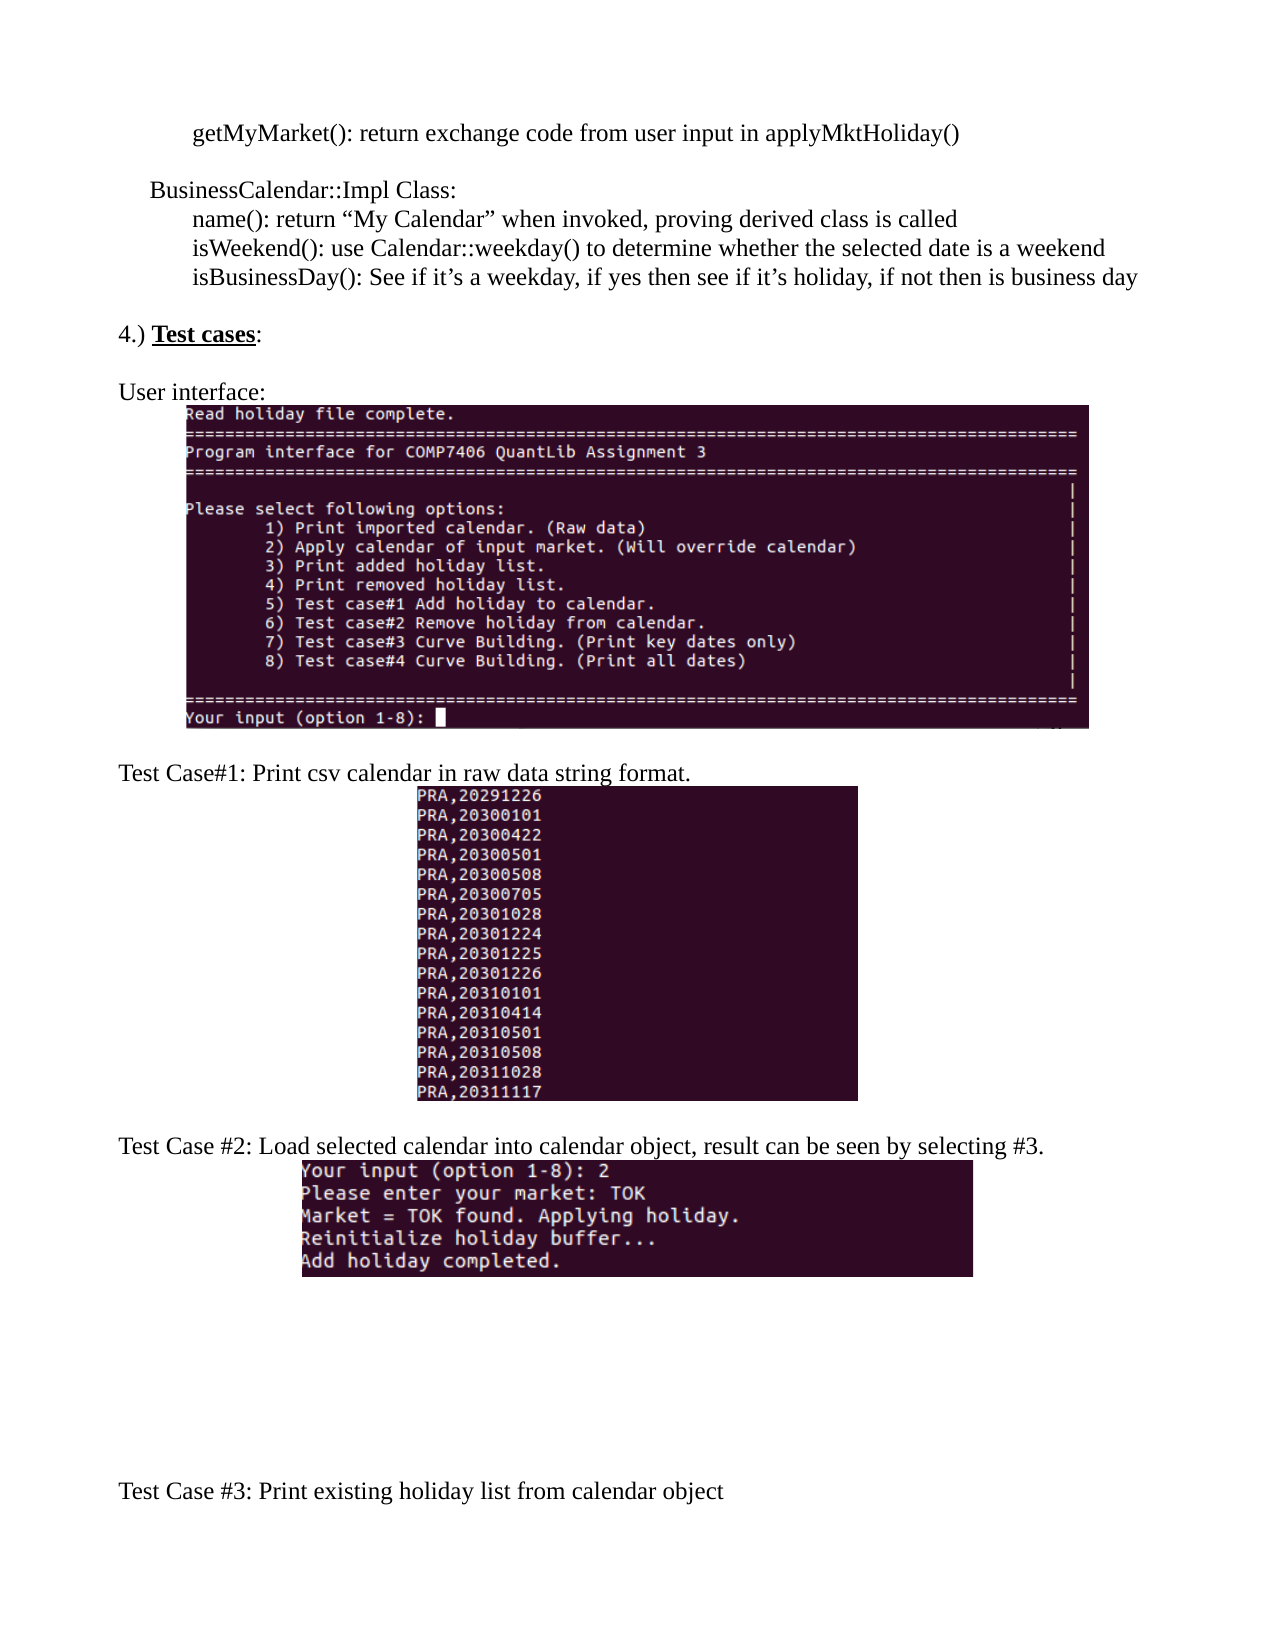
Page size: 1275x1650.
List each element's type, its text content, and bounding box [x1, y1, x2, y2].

text isBusinessDay(): See if it’s a weekday, if yes then see if it’s holiday, if not then is business day [118, 262, 1157, 291]
text 4.) Test cases: [118, 319, 1157, 348]
text Test Case#1: Print csv calendar in raw data string format. [118, 758, 1157, 786]
picture [186, 405, 1089, 729]
text name(): return “My Calendar” when invoked, proving derived class is called [118, 204, 1157, 233]
picture [302, 1160, 974, 1277]
text BusinessCalendar::Impl Class: [118, 176, 1157, 204]
text Test Case #2: Load selected calendar into calendar object, result can be seen by selecting #3. [118, 1131, 1157, 1160]
text Test Case #3: Print existing holiday list from calendar object [118, 1476, 1157, 1505]
text getMyMarket(): return exchange code from user input in applyMktHoliday() [118, 118, 1157, 147]
text isWeekend(): use Calendar::weekday() to determine whether the selected date is a weekend [118, 233, 1157, 262]
text User interface: [118, 377, 1157, 406]
picture [417, 786, 858, 1101]
